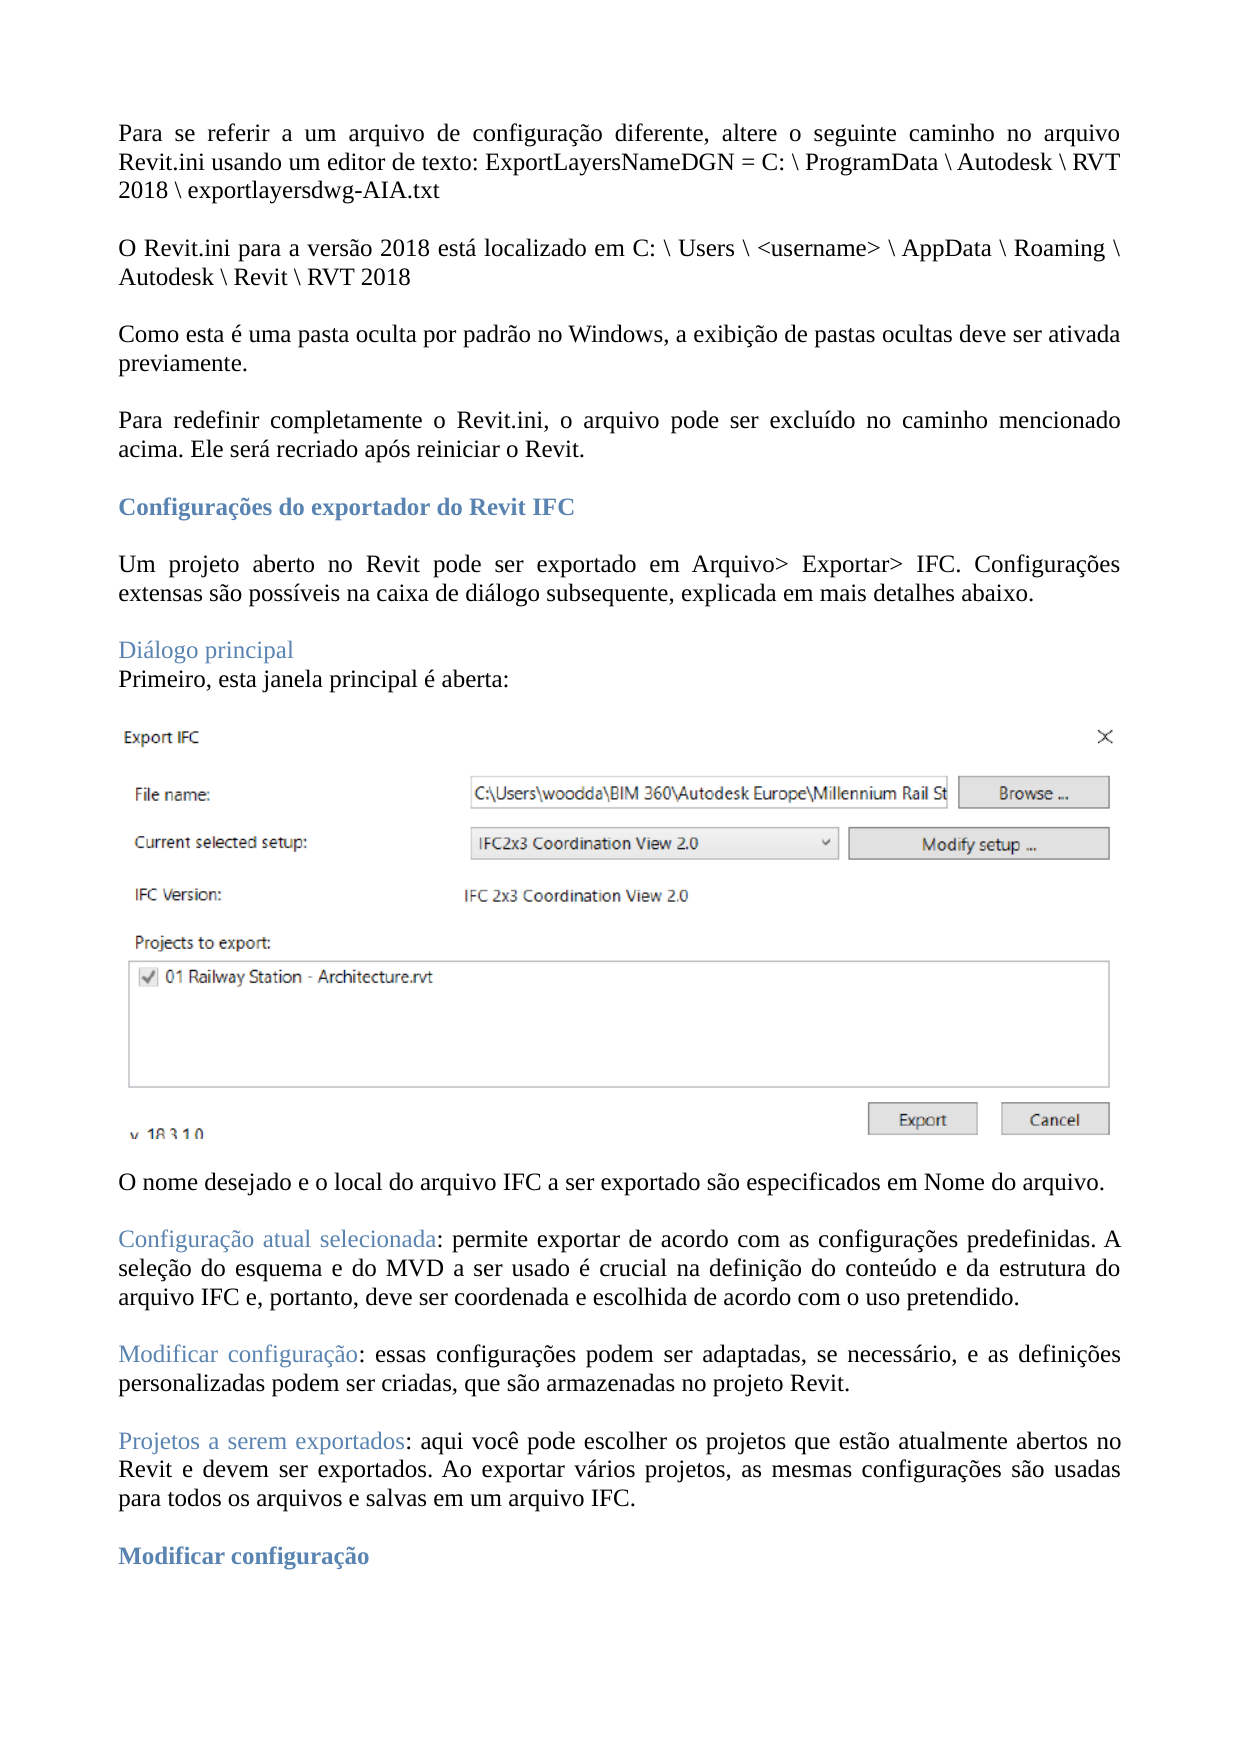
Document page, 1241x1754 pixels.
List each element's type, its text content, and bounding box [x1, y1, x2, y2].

text O nome desejado e o local do arquivo IFC a ser exportado são especificados em Nome do arquivo. [118, 1167, 1122, 1196]
text Modificar configuração: essas configurações podem ser adaptadas, se necessário, e as definições personalizadas podem ser criadas, que são armazenadas no projeto Revit. [118, 1339, 1122, 1397]
text Configurações do exportador do Revit IFC [118, 492, 1122, 521]
text Diálogo principal [118, 636, 1122, 664]
text Um projeto aberto no Revit pode ser exportado em Arquivo> Exportar> IFC. Configurações extensas são possíveis na caixa de diálogo subsequente, explicada em mais detalhes abaixo. [118, 549, 1122, 607]
text Projetos a serem exportados: aqui você pode escolher os projetos que estão atualmente abertos no Revit e devem ser exportados. Ao exportar vários projetos, as mesmas configurações são usadas para todos os arquivos e salvas em um arquivo IFC. [118, 1426, 1122, 1512]
text Modificar configuração [118, 1541, 1122, 1569]
picture [118, 721, 1123, 1139]
text Para se referir a um arquivo de configuração diferente, altere o seguinte caminho no arquivo Revit.ini usando um editor de texto: ExportLayersNameDGN = C: \ ProgramData \ Autodesk \ RVT 2018 \ exportlayersdwg-AIA.txt [118, 118, 1122, 204]
text Configuração atual selecionada: permite exportar de acordo com as configurações predefinidas. A seleção do esquema e do MVD a ser usado é crucial na definição do conteúdo e da estrutura do arquivo IFC e, portanto, deve ser coordenada e escolhida de acordo com o uso pretendido. [118, 1224, 1122, 1311]
text Como esta é uma pasta oculta por padrão no Windows, a exibição de pastas ocultas deve ser ativada previamente. [118, 319, 1122, 377]
text Primeiro, esta janela principal é aberta: [118, 664, 1122, 693]
text O Revit.ini para a versão 2018 está localizado em C: \ Users \ <username> \ AppData \ Roaming \ Autodesk \ Revit \ RVT 2018 [118, 233, 1122, 291]
text Para redefinir completamente o Revit.ini, o arquivo pode ser excluído no caminho mencionado acima. Ele será recriado após reiniciar o Revit. [118, 406, 1122, 463]
